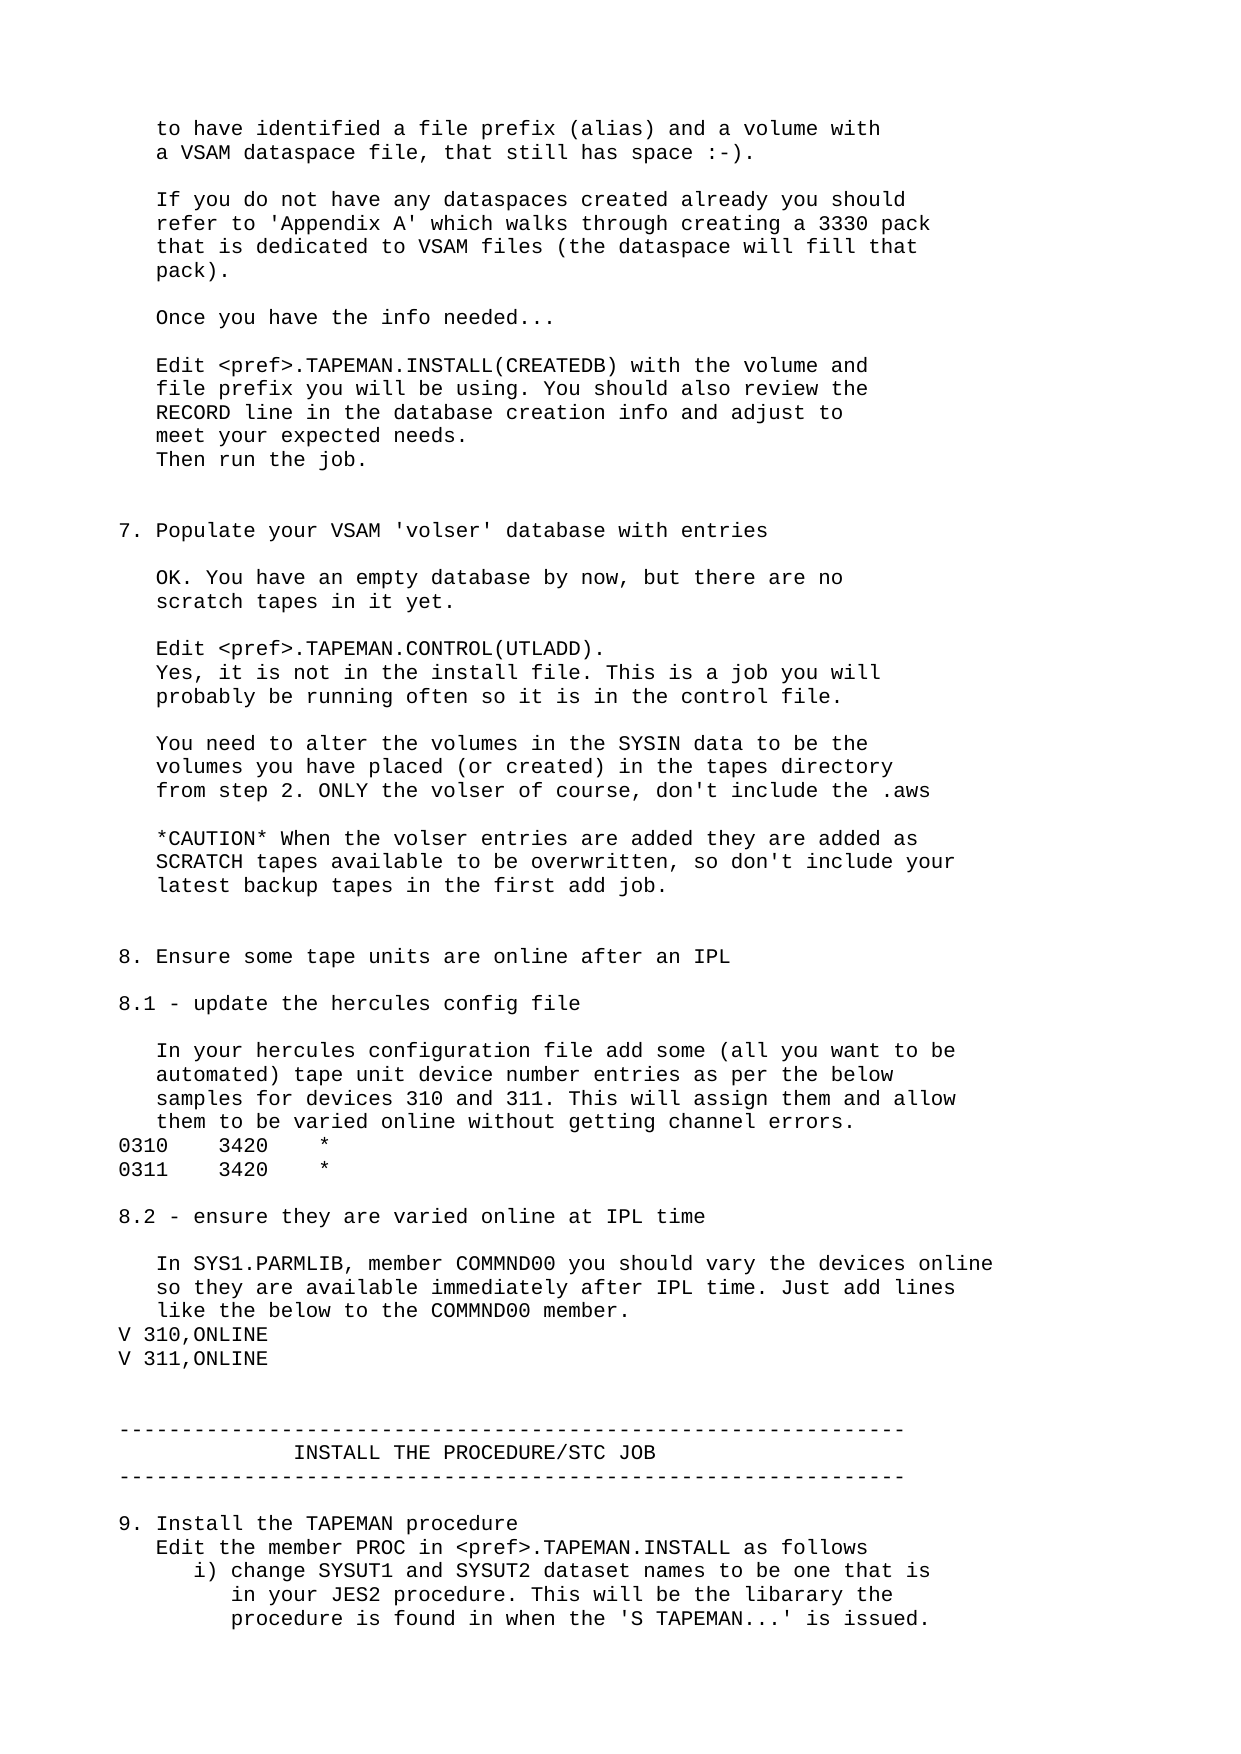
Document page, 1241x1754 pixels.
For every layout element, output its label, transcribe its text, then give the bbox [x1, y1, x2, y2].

text scratch tapes in it yet. [118, 591, 1122, 615]
text --------------------------------------------------------------- [118, 1466, 1122, 1489]
text a VSAM dataspace file, that still has space :-). [118, 142, 1122, 165]
text V 310,ONLINE [118, 1324, 1122, 1348]
text probably be running often so it is in the control file. [118, 686, 1122, 709]
text to have identified a file prefix (alias) and a volume with [118, 118, 1122, 142]
text 9. Install the TAPEMAN procedure [118, 1513, 1122, 1537]
text INSTALL THE PROCEDURE/STC JOB [118, 1442, 1122, 1466]
text 8. Ensure some tape units are online after an IPL [118, 946, 1122, 969]
text 0310 3420 * [118, 1135, 1122, 1158]
text OK. You have an empty database by now, but there are no [118, 567, 1122, 591]
text from step 2. ONLY the volser of course, don't include the .aws [118, 780, 1122, 804]
text pack). [118, 260, 1122, 284]
text In SYS1.PARMLIB, member COMMND00 you should vary the devices online [118, 1253, 1122, 1277]
text In your hercules configuration file add some (all you want to be [118, 1040, 1122, 1064]
text file prefix you will be using. You should also review the [118, 378, 1122, 402]
text V 311,ONLINE [118, 1348, 1122, 1371]
text that is dedicated to VSAM files (the dataspace will fill that [118, 236, 1122, 260]
text meet your expected needs. [118, 426, 1122, 449]
text SCRATCH tapes available to be overwritten, so don't include your [118, 851, 1122, 875]
text volumes you have placed (or created) in the tapes directory [118, 757, 1122, 780]
text Yes, it is not in the install file. This is a job you will [118, 662, 1122, 686]
text 7. Populate your VSAM 'volser' database with entries [118, 520, 1122, 544]
text automated) tape unit device number entries as per the below [118, 1064, 1122, 1088]
text Edit <pref>.TAPEMAN.INSTALL(CREATEDB) with the volume and [118, 354, 1122, 378]
text Once you have the info needed... [118, 307, 1122, 331]
text Edit the member PROC in <pref>.TAPEMAN.INSTALL as follows [118, 1537, 1122, 1561]
text You need to alter the volumes in the SYSIN data to be the [118, 733, 1122, 757]
text i) change SYSUT1 and SYSUT2 dataset names to be one that is [118, 1561, 1122, 1584]
text If you do not have any dataspaces created already you should [118, 189, 1122, 213]
text like the below to the COMMND00 member. [118, 1300, 1122, 1324]
text --------------------------------------------------------------- [118, 1419, 1122, 1442]
text *CAUTION* When the volser entries are added they are added as [118, 827, 1122, 851]
text 8.1 - update the hercules config file [118, 993, 1122, 1017]
text samples for devices 310 and 311. This will assign them and allow [118, 1088, 1122, 1111]
text Edit <pref>.TAPEMAN.CONTROL(UTLADD). [118, 638, 1122, 662]
text procedure is found in when the 'S TAPEMAN...' is issued. [118, 1608, 1122, 1631]
text 0311 3420 * [118, 1158, 1122, 1182]
text in your JES2 procedure. This will be the libarary the [118, 1584, 1122, 1608]
text Then run the job. [118, 449, 1122, 473]
text 8.2 - ensure they are varied online at IPL time [118, 1206, 1122, 1229]
text so they are available immediately after IPL time. Just add lines [118, 1277, 1122, 1300]
text RECORD line in the database creation info and adjust to [118, 402, 1122, 426]
text latest backup tapes in the first add job. [118, 875, 1122, 898]
text them to be varied online without getting channel errors. [118, 1111, 1122, 1135]
text refer to 'Appendix A' which walks through creating a 3330 pack [118, 213, 1122, 236]
